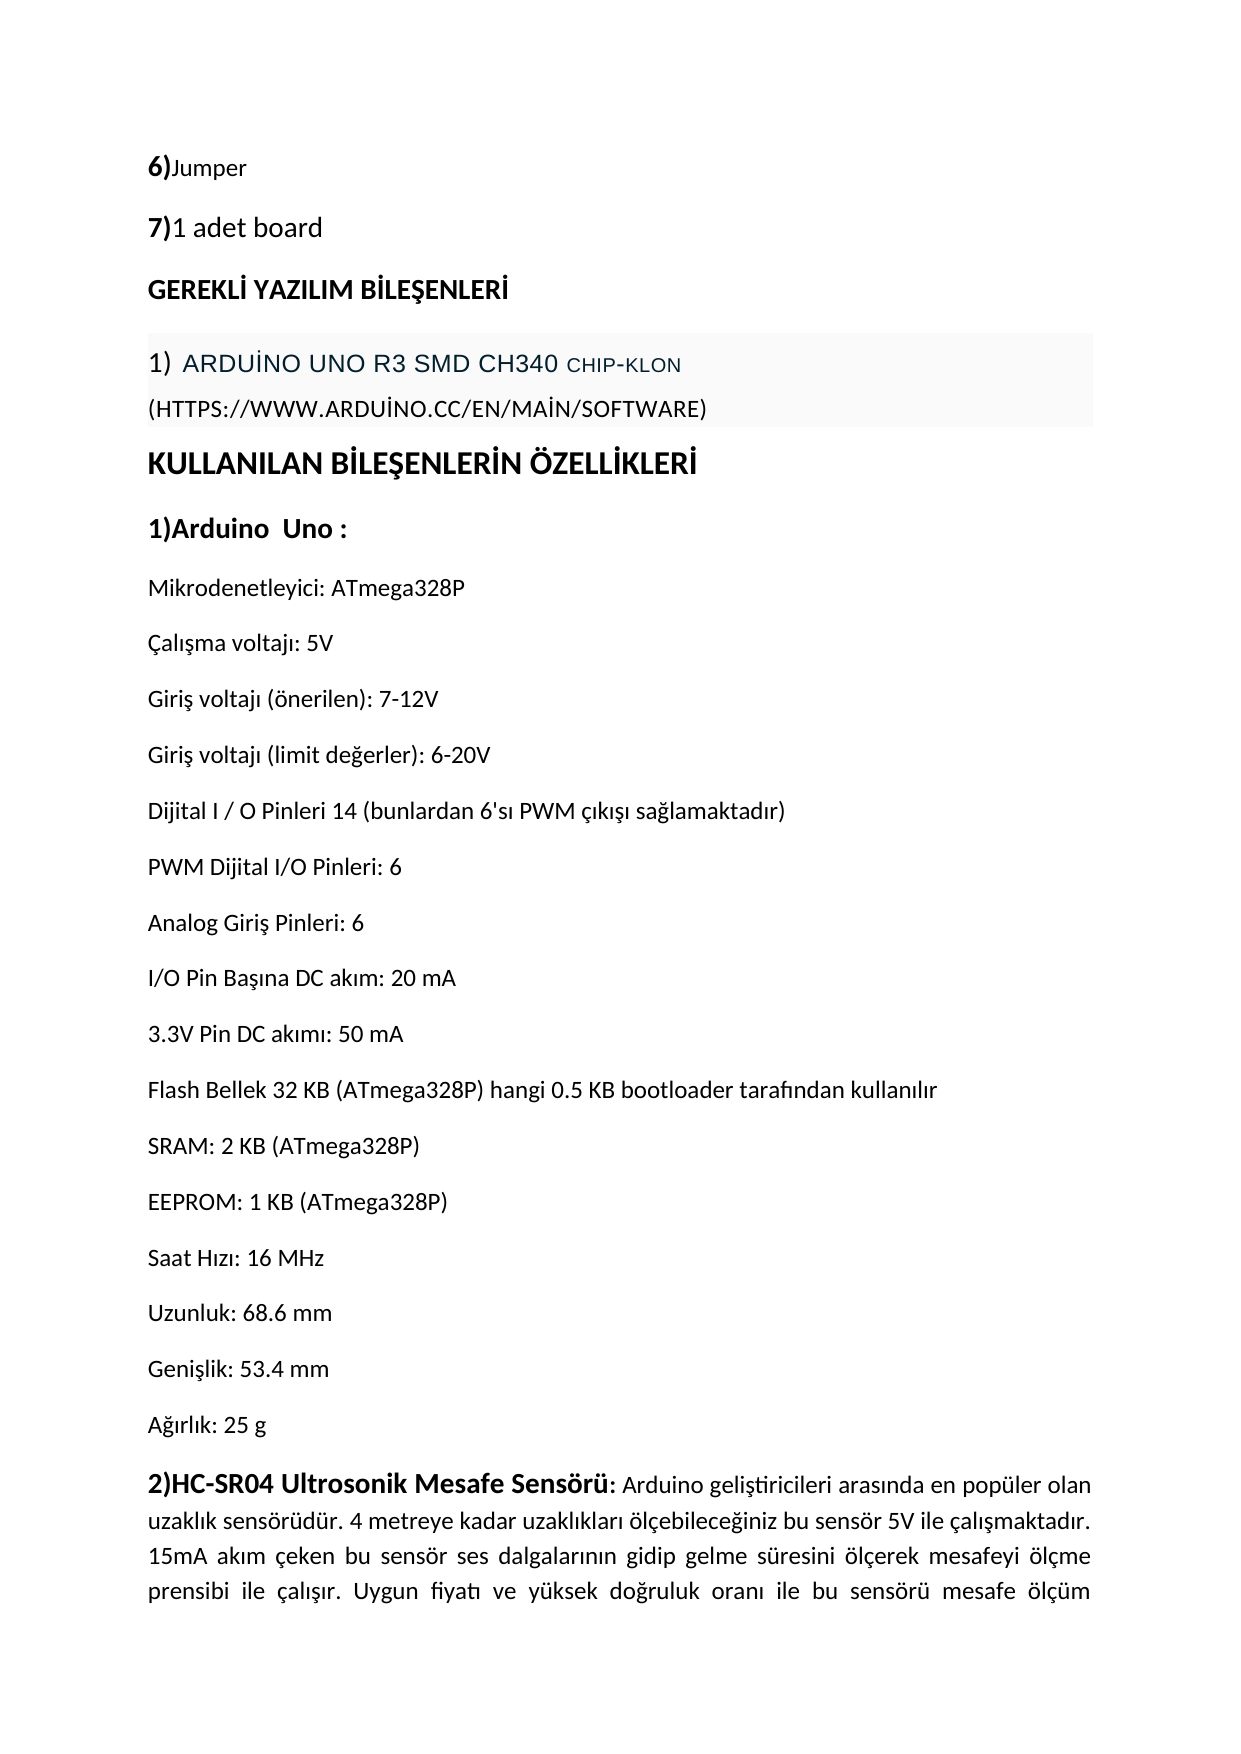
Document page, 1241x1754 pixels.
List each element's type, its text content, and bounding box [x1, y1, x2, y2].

text Giriş voltajı (limit değerler): 6-20V [148, 739, 1093, 770]
text Uzunluk: 68.6 mm [148, 1297, 1093, 1328]
text 3.3V Pin DC akımı: 50 mA [148, 1018, 1093, 1049]
text Flash Bellek 32 KB (ATmega328P) hangi 0.5 KB bootloader tarafından kullanılır [148, 1074, 1093, 1105]
text I/O Pin Başına DC akım: 20 mA [148, 962, 1093, 993]
text 6)Jumper [148, 148, 1093, 183]
subtitle 1) ARDUİNO UNO R3 SMD CH340 chıp-klon (HTTPS://WWW.ARDUİNO.CC/EN/MAİN/SOFTWARE) [148, 333, 1093, 427]
text Dijital I / O Pinleri 14 (bunlardan 6'sı PWM çıkışı sağlamaktadır) [148, 795, 1093, 826]
text PWM Dijital I/O Pinleri: 6 [148, 851, 1093, 881]
text Genişlik: 53.4 mm [148, 1353, 1093, 1384]
text EEPROM: 1 KB (ATmega328P) [148, 1186, 1093, 1216]
text SRAM: 2 KB (ATmega328P) [148, 1130, 1093, 1161]
text Giriş voltajı (önerilen): 7-12V [148, 683, 1093, 714]
text Saat Hızı: 16 MHz [148, 1242, 1093, 1272]
text KULLANILAN BİLEŞENLERİN ÖZELLİKLERİ [148, 442, 1093, 483]
text 2)HC-SR04 Ultrosonik Mesafe Sensörü: Arduino geliştiricileri arasında en popüler olan uzaklık sensörüdür. 4 metreye kadar uzaklıkları ölçebileceğiniz bu sensör 5V ile çalışmaktadır. 15mA akım çeken bu sensör ses dalgalarının gidip gelme süresini ölçerek mesafeyi ölçme prensibi ile çalışır. Uygun fiyatı ve yüksek doğruluk oranı ile bu sensörü mesafe ölçüm [148, 1465, 1093, 1606]
text GEREKLİ YAZILIM BİLEŞENLERİ [148, 271, 1093, 307]
text Ağırlık: 25 g [148, 1409, 1093, 1440]
text 1)Arduino Uno : [148, 510, 1093, 546]
text 7)1 adet board [148, 209, 1093, 245]
text Analog Giriş Pinleri: 6 [148, 907, 1093, 937]
text Çalışma voltajı: 5V [148, 627, 1093, 658]
text Mikrodenetleyici: ATmega328P [148, 572, 1093, 602]
